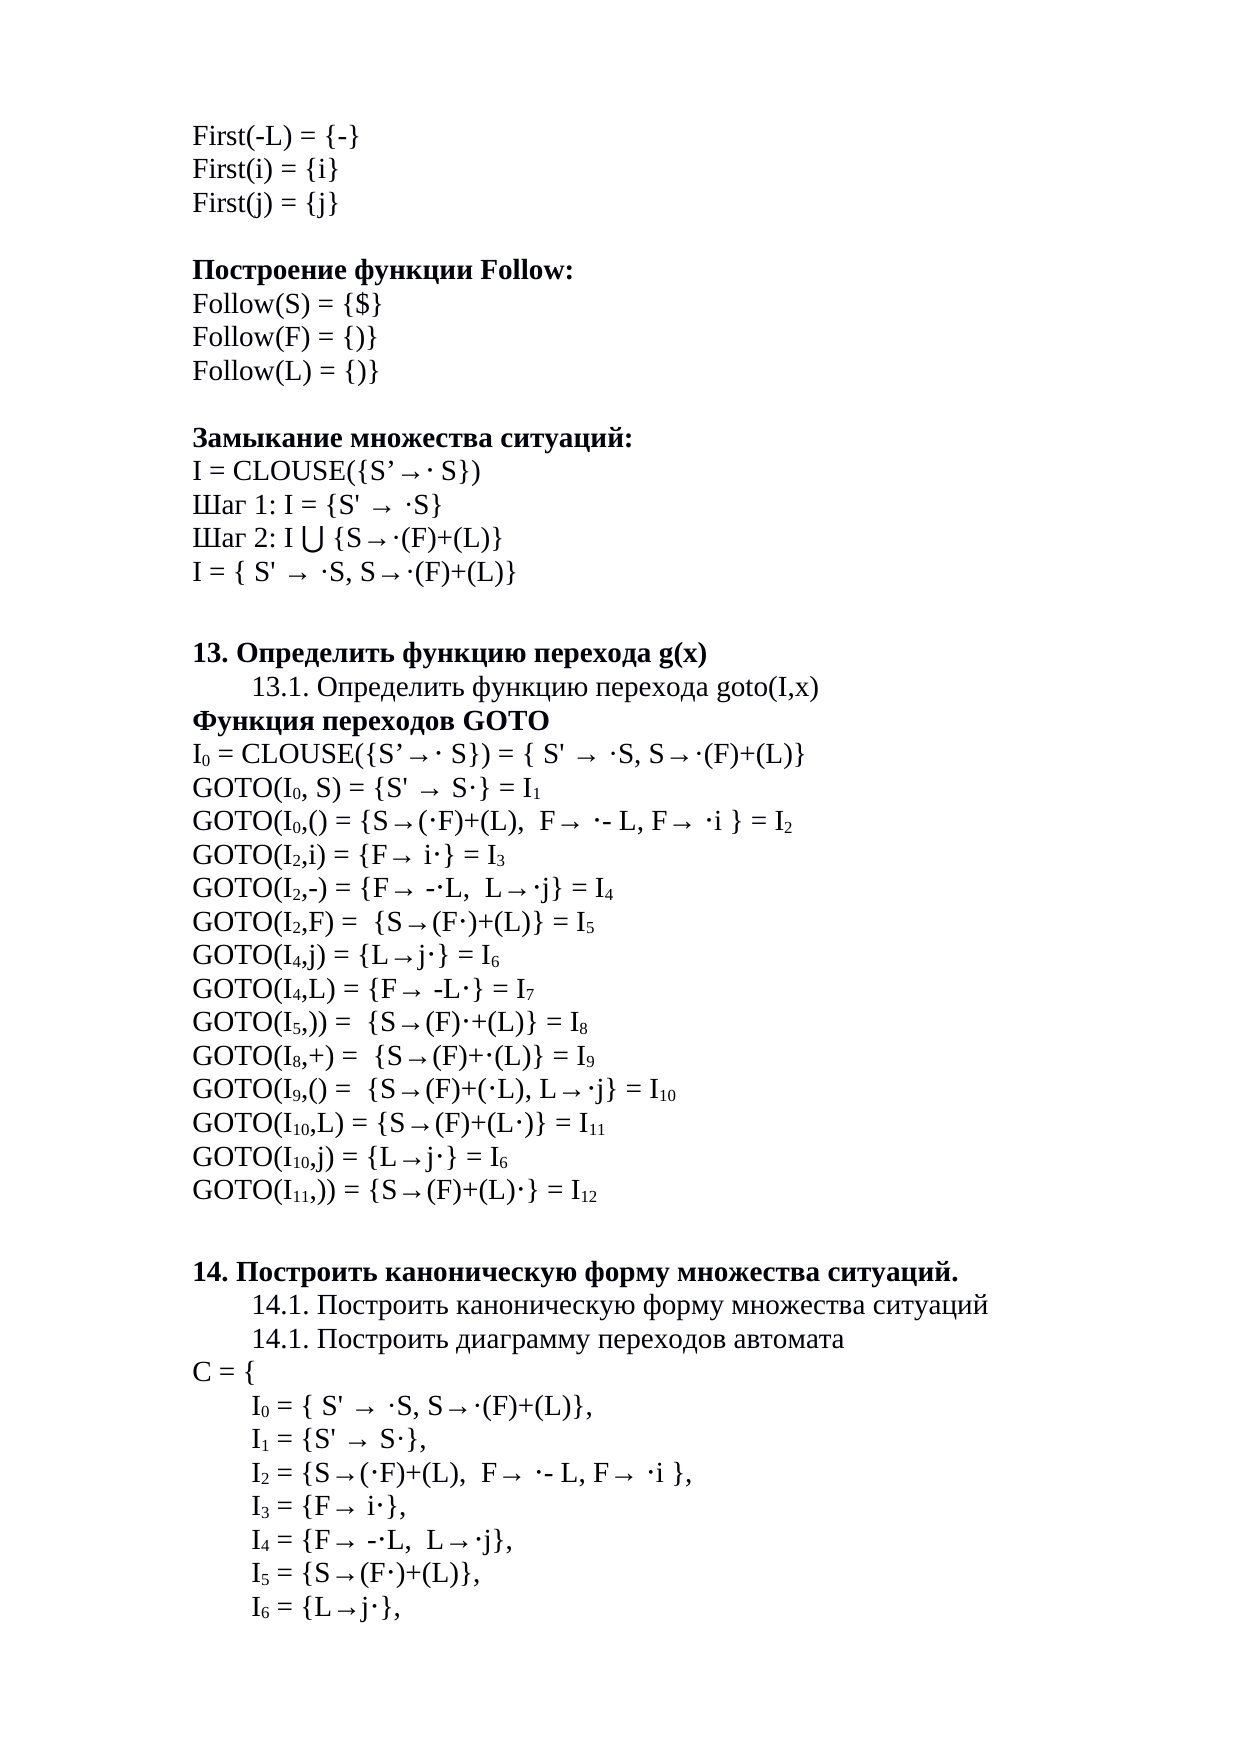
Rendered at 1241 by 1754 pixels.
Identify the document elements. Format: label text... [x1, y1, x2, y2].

text I6 = {L→j⋅}, [192, 1589, 1152, 1623]
text 13. Определить функцию перехода g(х) [192, 636, 1152, 669]
text I2 = {S→(⋅F)+(L), F→ ⋅- L, F→ ⋅i }, [192, 1455, 1152, 1488]
text I3 = {F→ i⋅}, [192, 1488, 1152, 1522]
text Follow(F) = {)} [192, 319, 1152, 353]
text Функция переходов GOTO [192, 703, 1152, 736]
text GOTO(I0,() = {S→(⋅F)+(L), F→ ⋅- L, F→ ⋅i } = I2 [192, 803, 1152, 837]
text GOTO(I9,() = {S→(F)+(⋅L), L→⋅j} = I10 [192, 1072, 1152, 1105]
text I4 = {F→ -⋅L, L→⋅j}, [192, 1522, 1152, 1556]
text I = CLOUSE({S’→⋅ S}) [192, 453, 1152, 487]
text GOTO(I4,L) = {F→ -L⋅} = I7 [192, 971, 1152, 1004]
text Follow(S) = {$} [192, 286, 1152, 319]
text Построение функции Follow: [192, 252, 1152, 286]
text Замыкание множества ситуаций: [192, 420, 1152, 453]
text First(j) = {j} [192, 185, 1152, 219]
text 13.1. Определить функцию перехода goto(I,х) [192, 669, 1152, 703]
text 14.1. Построить каноническую форму множества ситуаций [192, 1287, 1152, 1321]
text Шаг 1: I = {S' → ·S} [192, 487, 1152, 521]
text 14.1. Построить диаграмму переходов автомата [192, 1321, 1152, 1354]
text GOTO(I2,i) = {F→ i⋅} = I3 [192, 837, 1152, 870]
text GOTO(I10,j) = {L→j⋅} = I6 [192, 1139, 1152, 1172]
text I0 = CLOUSE({S’→⋅ S}) = { S' → ·S, S→·(F)+(L)} [192, 736, 1152, 770]
text I0 = { S' → ·S, S→·(F)+(L)}, [192, 1388, 1152, 1421]
text GOTO(I4,j) = {L→j⋅} = I6 [192, 937, 1152, 971]
text GOTO(I11,)) = {S→(F)+(L)⋅} = I12 [192, 1172, 1152, 1206]
text GOTO(I0, S) = {S' → S·} = I1 [192, 770, 1152, 803]
text Follow(L) = {)} [192, 353, 1152, 386]
text GOTO(I2,F) = {S→(F⋅)+(L)} = I5 [192, 904, 1152, 937]
text GOTO(I10,L) = {S→(F)+(L⋅)} = I11 [192, 1105, 1152, 1139]
text I = { S' → ·S, S→·(F)+(L)} [192, 554, 1152, 588]
text I5 = {S→(F⋅)+(L)}, [192, 1556, 1152, 1589]
text First(i) = {i} [192, 152, 1152, 185]
text GOTO(I8,+) = {S→(F)+⋅(L)} = I9 [192, 1038, 1152, 1072]
text I1 = {S' → S·}, [192, 1421, 1152, 1455]
text GOTO(I2,-) = {F→ -⋅L, L→⋅j} = I4 [192, 870, 1152, 904]
text Шаг 2: I ⋃ {S→·(F)+(L)} [192, 521, 1152, 554]
text 14. Построить каноническую форму множества ситуаций. [192, 1254, 1152, 1287]
text C = { [192, 1354, 1152, 1388]
text GOTO(I5,)) = {S→(F)⋅+(L)} = I8 [192, 1004, 1152, 1038]
text First(-L) = {-} [192, 118, 1152, 152]
